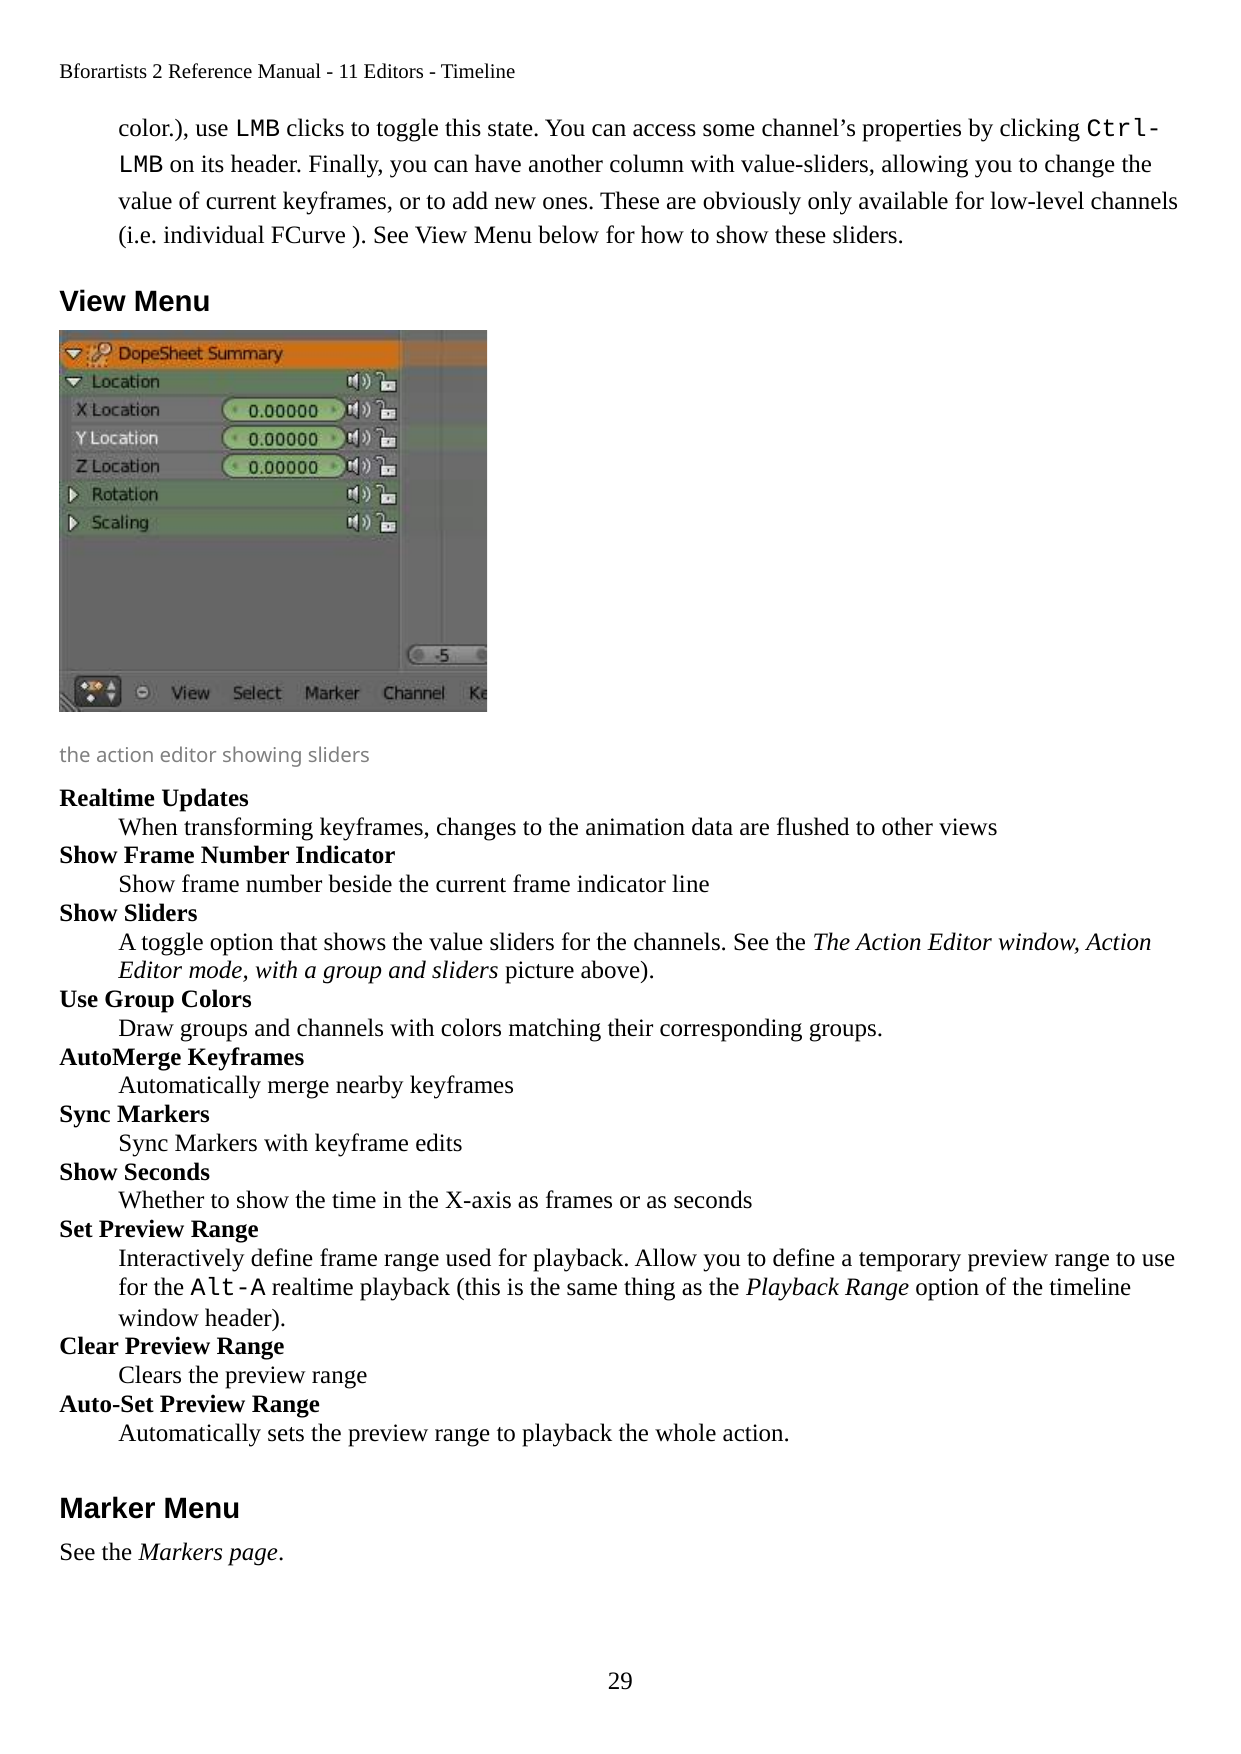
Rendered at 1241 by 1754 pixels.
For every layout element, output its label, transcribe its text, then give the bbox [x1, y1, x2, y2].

list Whether to show the time in the X-axis as frames or as seconds [118, 1186, 1181, 1214]
subtitle Show Seconds [59, 1157, 1181, 1186]
subtitle Auto-Set Preview Range [59, 1389, 1181, 1418]
subtitle Clear Preview Range [59, 1331, 1181, 1360]
subtitle Set Preview Range [59, 1214, 1181, 1243]
list Automatically merge nearby keyframes [118, 1071, 1181, 1099]
subtitle AutoMerge Keyframes [59, 1042, 1181, 1071]
subtitle Sync Markers [59, 1099, 1181, 1128]
picture [59, 330, 488, 712]
subtitle Use Group Colors [59, 984, 1181, 1013]
list Automatically sets the preview range to playback the whole action. [118, 1418, 1181, 1446]
list A toggle option that shows the value sliders for the channels. See the The Action Editor window, Action Editor mode, with a group and sliders picture above). [118, 927, 1181, 984]
subtitle Realtime Updates [59, 783, 1181, 812]
list Interactively define frame range used for playback. Allow you to define a temporary preview range to use for the Alt-A realtime playback (this is the same thing as the Playback Range option of the timeline window header). [118, 1243, 1181, 1331]
text color.), use LMB clicks to toggle this state. You can access some channel’s properties by clicking Ctrl-LMB on its header. Finally, you can have another column with value-sliders, allowing you to change the value of current keyframes, or to add new ones. These are obviously only available for low-level channels (i.e. individual FCurve ). See View Menu below for how to show these sliders. [118, 113, 1181, 249]
text the action editor showing sliders [59, 737, 1181, 768]
subtitle Show Frame Number Indicator [59, 841, 1181, 869]
list When transforming keyframes, changes to the animation data are flushed to other views [118, 812, 1181, 841]
list Sync Markers with keyframe edits [118, 1128, 1181, 1157]
list Show frame number beside the current frame indicator line [118, 869, 1181, 898]
text See the Markers page. [59, 1537, 1181, 1566]
list Draw groups and channels with colors matching their corresponding groups. [118, 1013, 1181, 1042]
list Clears the preview range [118, 1360, 1181, 1389]
subtitle Marker Menu [59, 1491, 1181, 1524]
subtitle Show Sliders [59, 898, 1181, 927]
subtitle View Menu [59, 284, 1181, 318]
